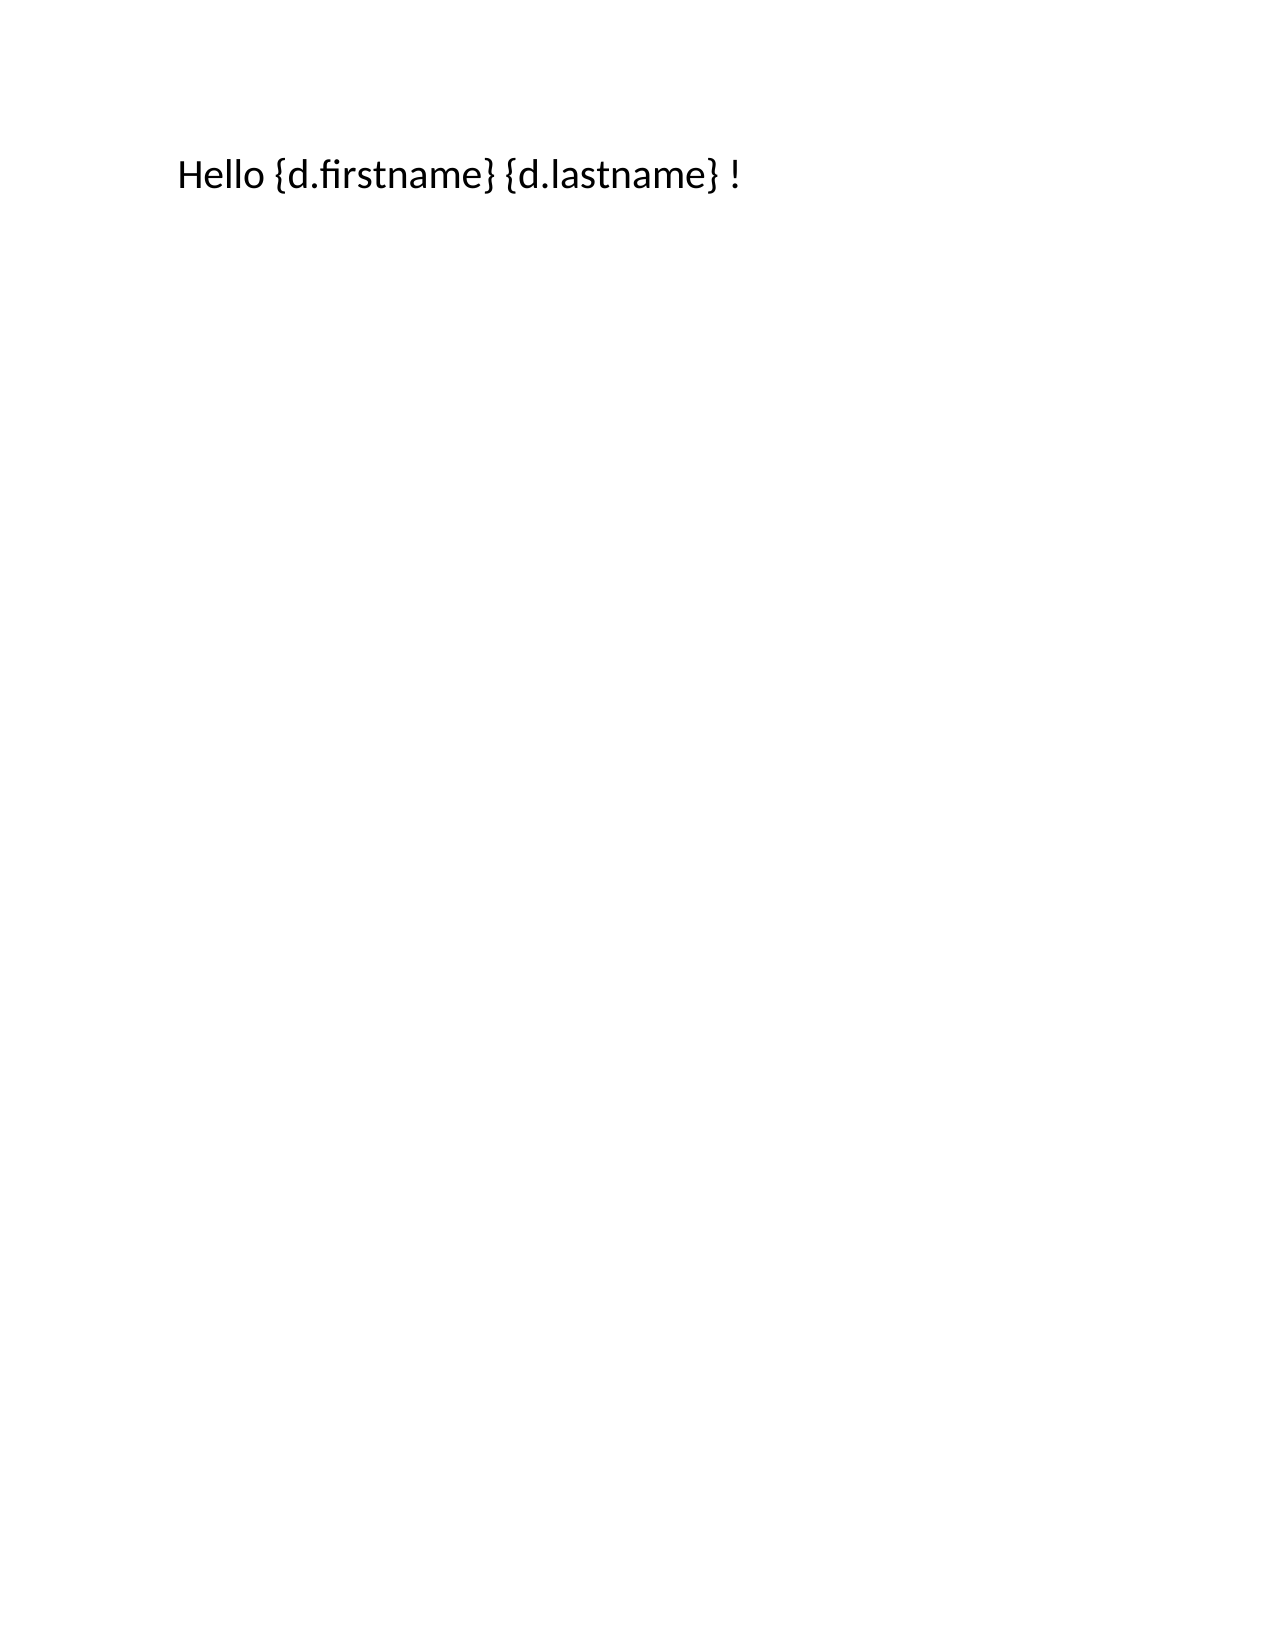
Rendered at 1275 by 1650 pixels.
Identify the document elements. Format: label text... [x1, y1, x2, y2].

text Hello {d.firstname} {d.lastname} ! [177, 148, 1098, 198]
